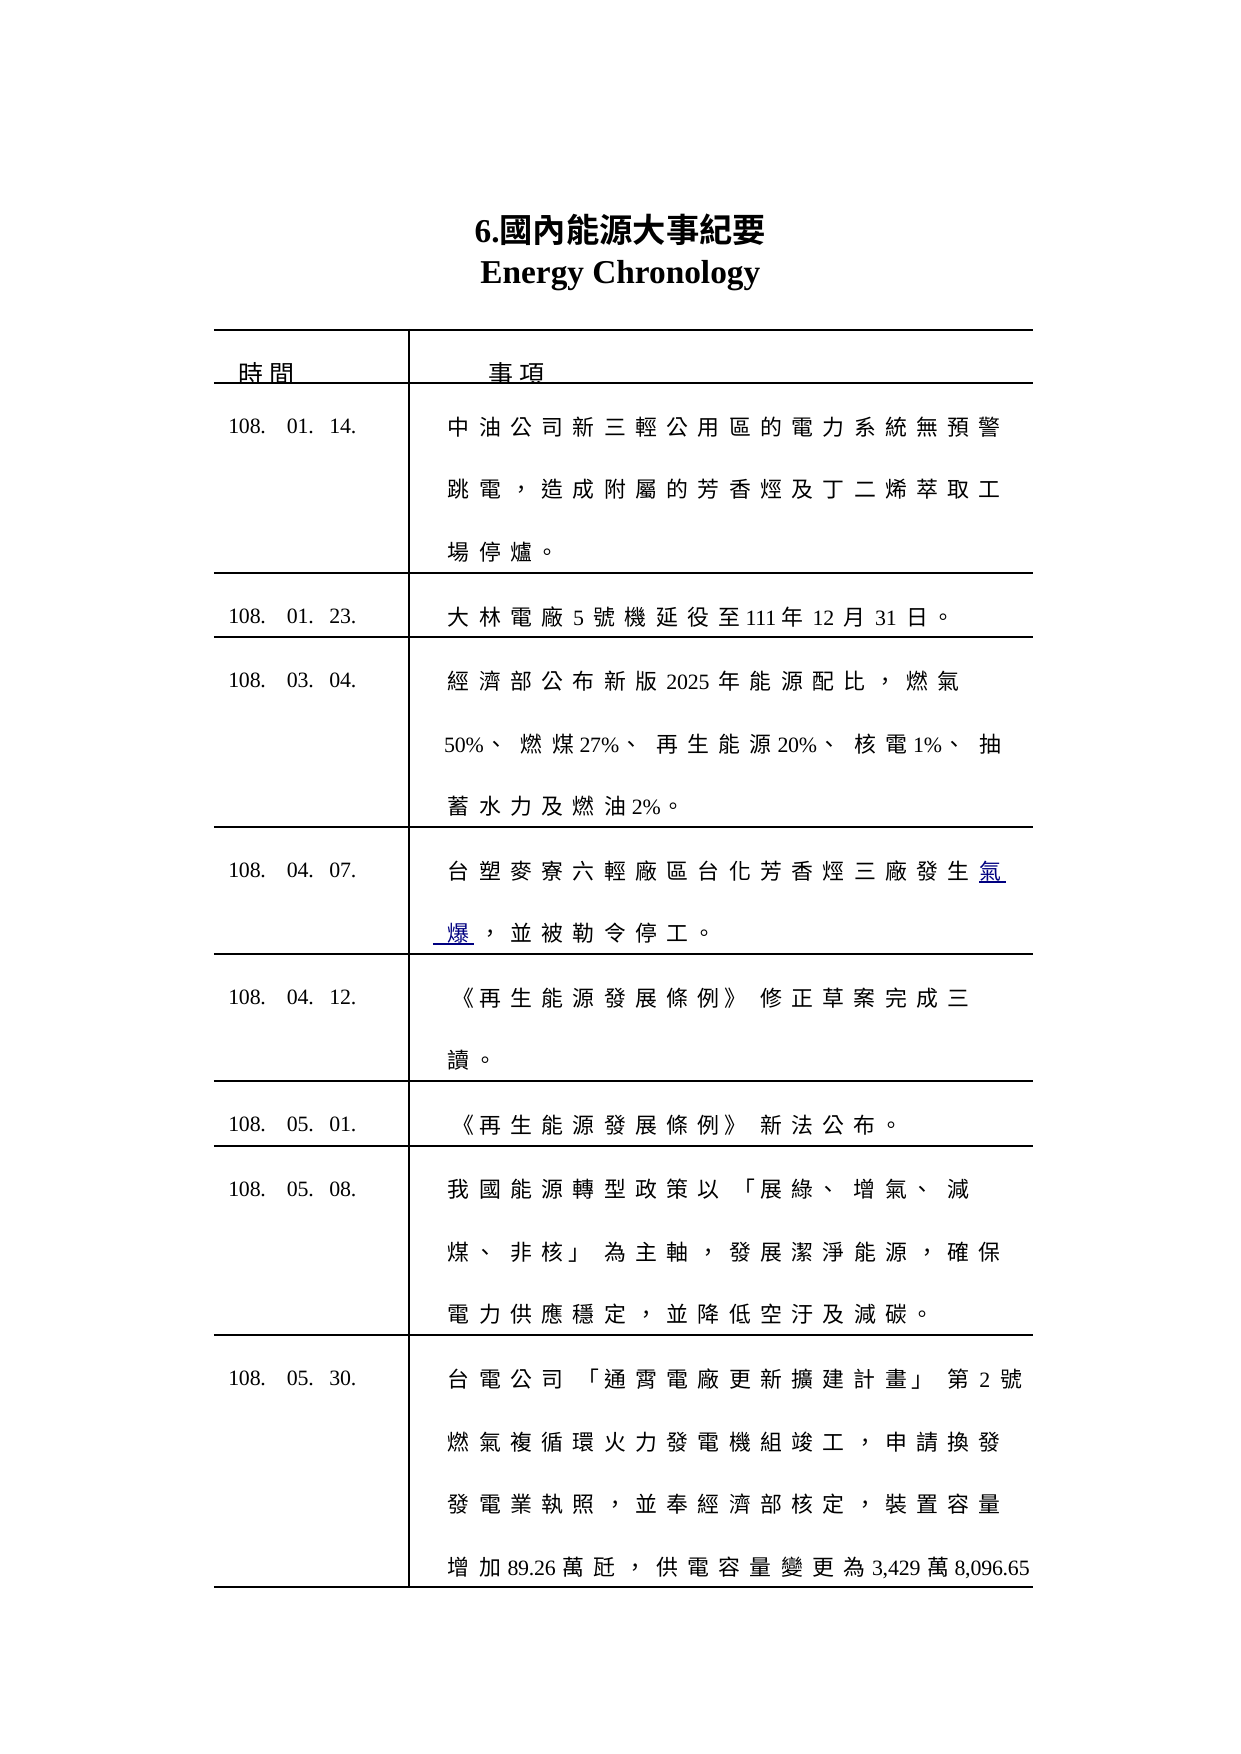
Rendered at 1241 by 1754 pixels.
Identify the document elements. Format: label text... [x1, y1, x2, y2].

table_header 事項 [410, 331, 1033, 382]
table_cell 108. 05. 30. [214, 1336, 408, 1586]
table_cell 經濟部公布新版2025年能源配比，燃氣50%、燃煤27%、再生能源20%、核電1%、抽蓄水力及燃油2%。 [410, 638, 1033, 826]
table_cell 108. 01. 23. [214, 574, 408, 636]
table_cell 108. 04. 12. [214, 955, 408, 1080]
text 6.國內能源大事紀要 [214, 204, 1026, 252]
table_cell 108. 03. 04. [214, 638, 408, 826]
table_cell 大林電廠5號機延役至111年12月31日。 [410, 574, 1033, 636]
table_cell 中油公司新三輕公用區的電力系統無預警跳電，造成附屬的芳香烴及丁二烯萃取工場停爐。 [410, 384, 1033, 572]
table_cell 《再生能源發展條例》新法公布。 [410, 1082, 1033, 1144]
table_header 時間 [214, 331, 408, 382]
table_cell 《再生能源發展條例》修正草案完成三讀。 [410, 955, 1033, 1080]
table_cell 台塑麥寮六輕廠區台化芳香烴三廠發生氣爆，並被勒令停工。 [410, 828, 1033, 953]
text Energy Chronology [214, 252, 1026, 291]
table_cell 我國能源轉型政策以「展綠、增氣、減煤、非核」為主軸，發展潔淨能源，確保電力供應穩定，並降低空汙及減碳。 [410, 1147, 1033, 1334]
table_cell 108. 04. 07. [214, 828, 408, 953]
table_cell 台電公司「通霄電廠更新擴建計畫」第2號燃氣複循環火力發電機組竣工，申請換發發電業執照，並奉經濟部核定，裝置容量增加89.26萬瓩，供電容量變更為3,429萬8,096.65 [410, 1336, 1033, 1586]
table_cell 108. 01. 14. [214, 384, 408, 572]
table_cell 108. 05. 08. [214, 1147, 408, 1334]
table_cell 108. 05. 01. [214, 1082, 408, 1144]
